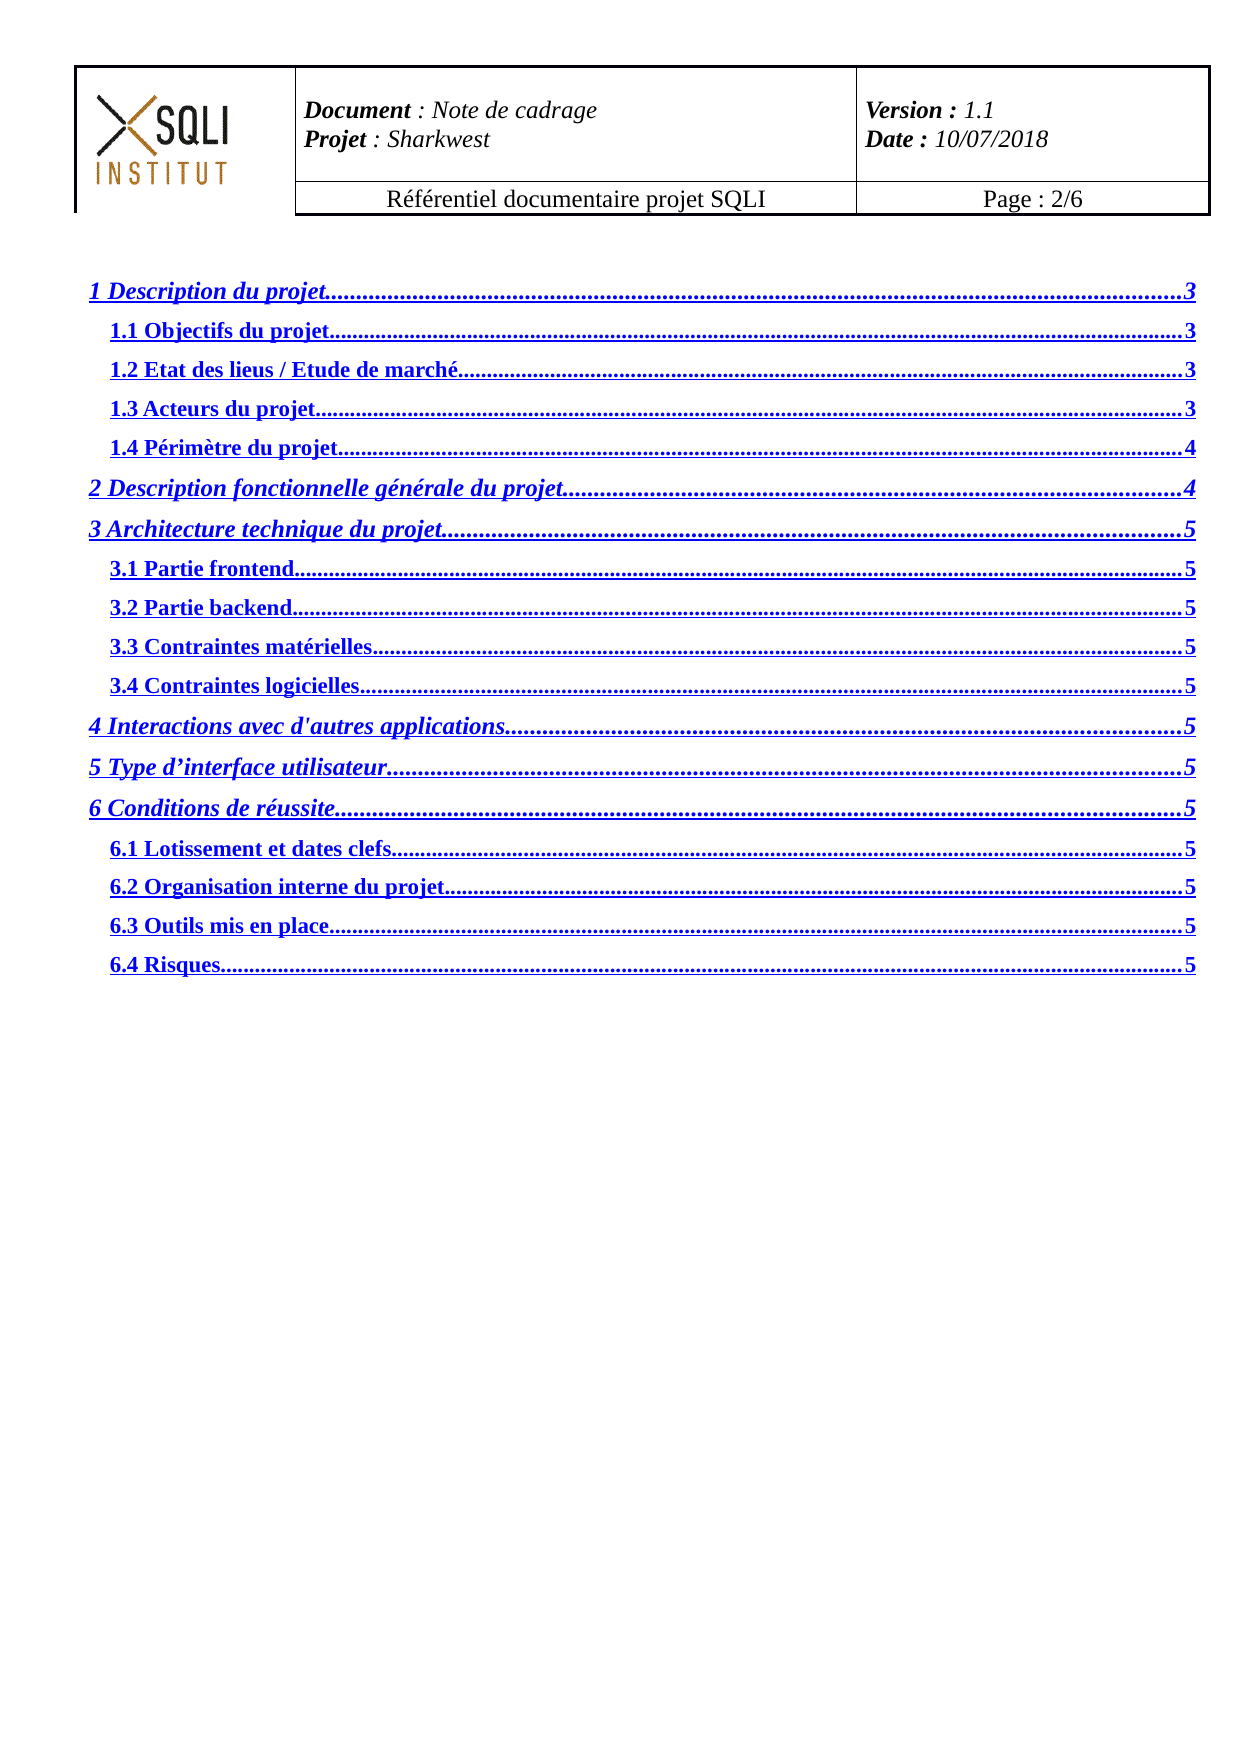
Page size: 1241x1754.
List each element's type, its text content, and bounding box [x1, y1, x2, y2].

text 3.3 Contraintes matérielles 5 [109, 633, 1196, 656]
text 1 Description du projet 3 [89, 276, 1196, 301]
text 1.2 Etat des lieus / Etude de marché 3 [109, 356, 1196, 379]
text 1.3 Acteurs du projet 3 [109, 395, 1196, 418]
text 3.4 Contraintes logicielles 5 [109, 672, 1196, 695]
text 3 Architecture technique du projet 5 [89, 514, 1196, 539]
text 3.2 Partie backend 5 [109, 594, 1196, 617]
picture [87, 84, 284, 196]
text 4 Interactions avec d'autres applications 5 [89, 711, 1196, 736]
text 6.1 Lotissement et dates clefs 5 [109, 834, 1196, 858]
text 6.2 Organisation interne du projet 5 [109, 873, 1196, 896]
text 2 Description fonctionnelle générale du projet 4 [89, 473, 1196, 498]
text 6 Conditions de réussite 5 [89, 793, 1196, 818]
text 3.1 Partie frontend 5 [109, 555, 1196, 578]
text 6.4 Risques 5 [109, 951, 1196, 974]
text 6.3 Outils mis en place 5 [109, 912, 1196, 935]
text 1.1 Objectifs du projet 3 [109, 317, 1196, 340]
text 5 Type d’interface utilisateur 5 [89, 752, 1196, 777]
text 1.4 Périmètre du projet 4 [109, 434, 1196, 457]
